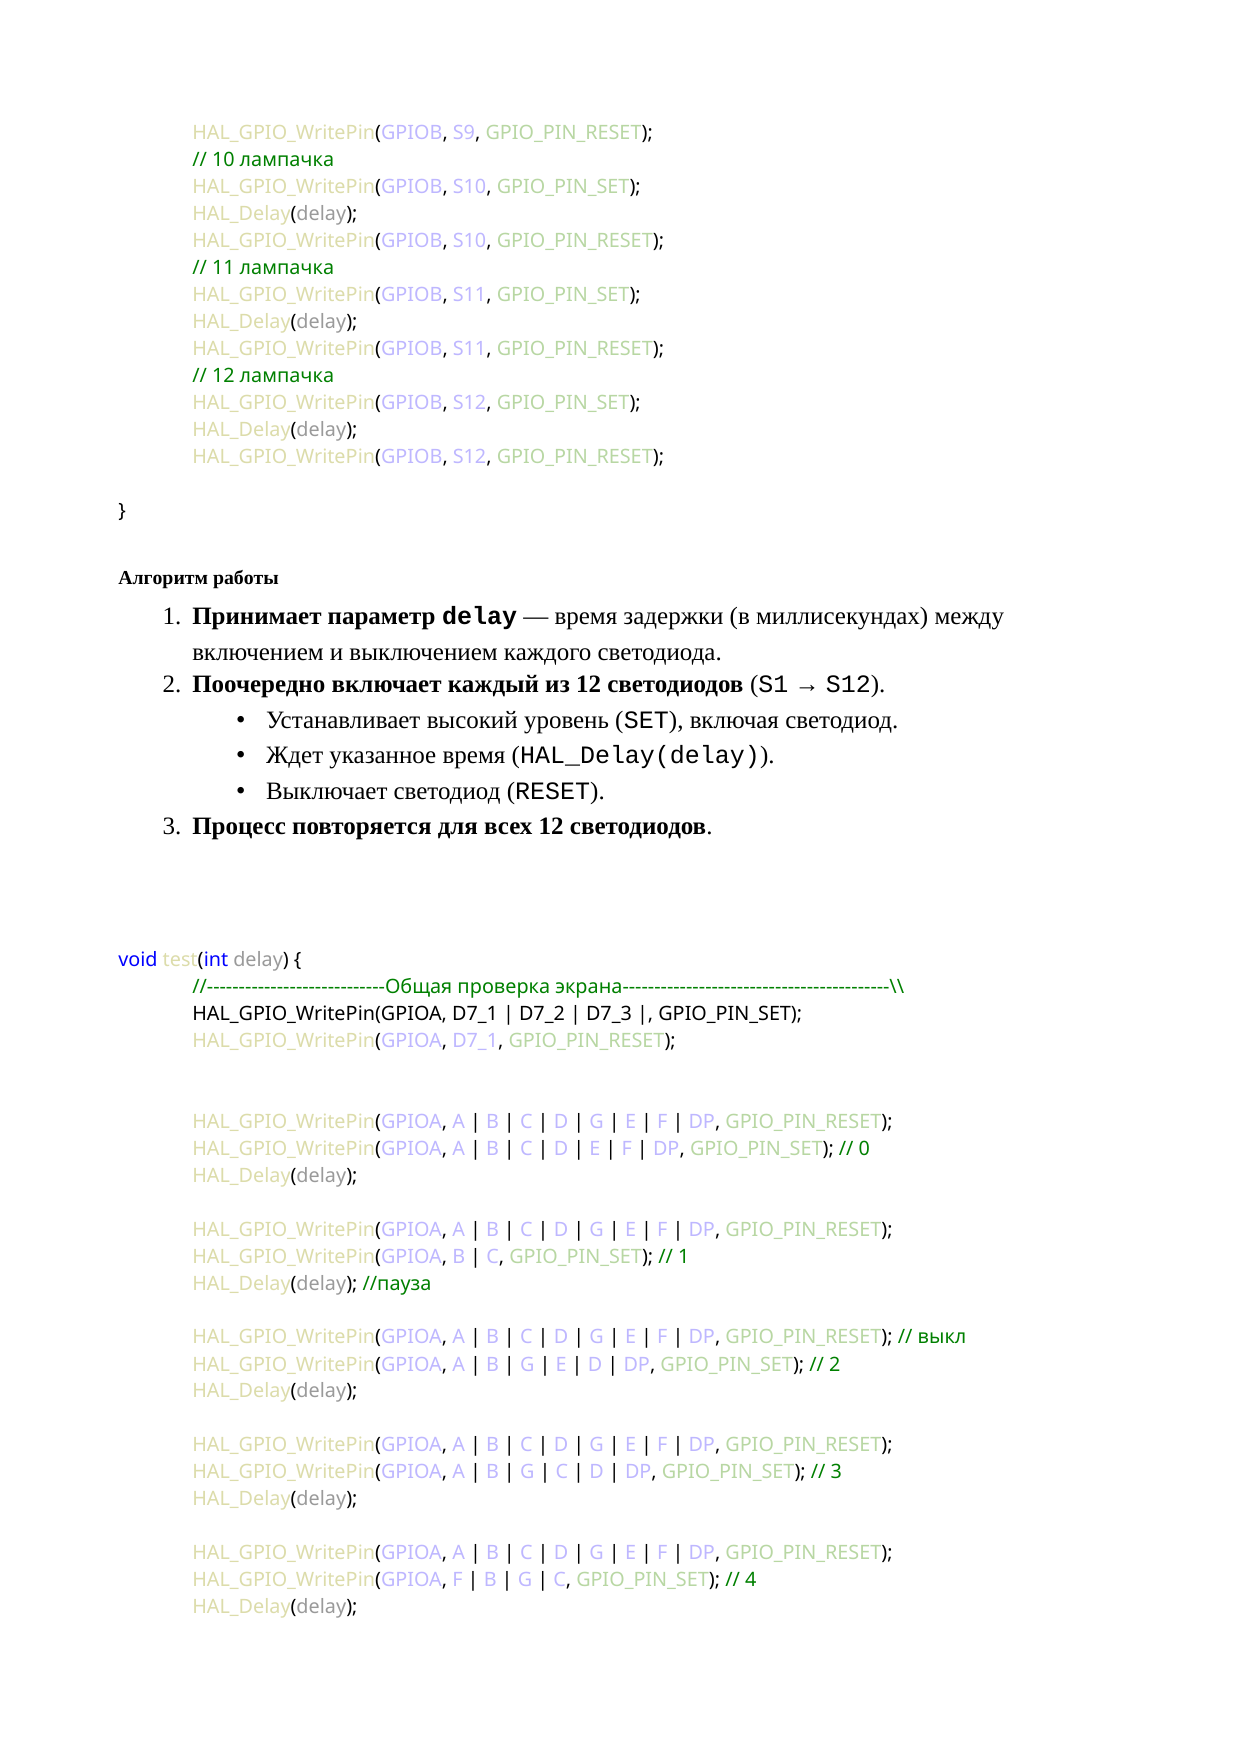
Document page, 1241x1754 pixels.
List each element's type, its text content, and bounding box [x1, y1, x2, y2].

text HAL_GPIO_WritePin(GPIOA, F | B | G | C, GPIO_PIN_SET); // 4 [118, 1566, 1122, 1593]
text HAL_Delay(delay); [118, 1161, 1122, 1188]
text HAL_GPIO_WritePin(GPIOA, A | B | C | D | G | E | F | DP, GPIO_PIN_RESET); [118, 1107, 1122, 1134]
text HAL_GPIO_WritePin(GPIOA, A | B | C | D | G | E | F | DP, GPIO_PIN_RESET); [118, 1215, 1122, 1242]
list Процесс повторяется для всех 12 светодиодов. [162, 811, 1122, 840]
list Ждет указанное время (HAL_Delay(delay)). [236, 740, 1122, 771]
text HAL_GPIO_WritePin(GPIOB, S9, GPIO_PIN_RESET); [118, 118, 1122, 145]
text HAL_GPIO_WritePin(GPIOA, B | C, GPIO_PIN_SET); // 1 [118, 1242, 1122, 1269]
subtitle Алгоритм работы [118, 566, 1122, 589]
text HAL_GPIO_WritePin(GPIOA, A | B | G | E | D | DP, GPIO_PIN_SET); // 2 [118, 1350, 1122, 1377]
list Принимает параметр delay — время задержки (в миллисекундах) между включением и выключением каждого светодиода. [162, 601, 1122, 665]
text void test(int delay) { [118, 945, 1122, 972]
text //----------------------------Общая проверка экрана------------------------------------------\\ [118, 972, 1122, 999]
text HAL_GPIO_WritePin(GPIOB, S11, GPIO_PIN_RESET); [118, 334, 1122, 361]
text HAL_GPIO_WritePin(GPIOB, S10, GPIO_PIN_RESET); [118, 226, 1122, 253]
text HAL_Delay(delay); //пауза [118, 1269, 1122, 1296]
text HAL_Delay(delay); [118, 307, 1122, 334]
text HAL_GPIO_WritePin(GPIOA, D7_1, GPIO_PIN_RESET); [118, 1026, 1122, 1053]
text // 12 лампачка [118, 361, 1122, 388]
text HAL_Delay(delay); [118, 1485, 1122, 1512]
text HAL_Delay(delay); [118, 415, 1122, 442]
text HAL_GPIO_WritePin(GPIOB, S12, GPIO_PIN_SET); [118, 388, 1122, 415]
text } [118, 496, 1122, 523]
text HAL_GPIO_WritePin(GPIOB, S12, GPIO_PIN_RESET); [118, 442, 1122, 469]
list Выключает светодиод (RESET). [236, 776, 1122, 807]
text HAL_GPIO_WritePin(GPIOA, A | B | C | D | E | F | DP, GPIO_PIN_SET); // 0 [118, 1134, 1122, 1161]
text HAL_Delay(delay); [118, 199, 1122, 226]
text HAL_GPIO_WritePin(GPIOA, A | B | G | C | D | DP, GPIO_PIN_SET); // 3 [118, 1458, 1122, 1485]
list Устанавливает высокий уровень (SET), включая светодиод. [236, 705, 1122, 736]
text HAL_Delay(delay); [118, 1593, 1122, 1619]
text HAL_GPIO_WritePin(GPIOB, S11, GPIO_PIN_SET); [118, 280, 1122, 307]
text HAL_GPIO_WritePin(GPIOA, A | B | C | D | G | E | F | DP, GPIO_PIN_RESET); [118, 1431, 1122, 1458]
text HAL_Delay(delay); [118, 1377, 1122, 1404]
text // 11 лампачка [118, 253, 1122, 280]
text HAL_GPIO_WritePin(GPIOB, S10, GPIO_PIN_SET); [118, 172, 1122, 199]
text HAL_GPIO_WritePin(GPIOA, D7_1 | D7_2 | D7_3 |, GPIO_PIN_SET); [118, 999, 1122, 1026]
text // 10 лампачка [118, 145, 1122, 172]
text HAL_GPIO_WritePin(GPIOA, A | B | C | D | G | E | F | DP, GPIO_PIN_RESET); // выкл [118, 1323, 1122, 1350]
text HAL_GPIO_WritePin(GPIOA, A | B | C | D | G | E | F | DP, GPIO_PIN_RESET); [118, 1539, 1122, 1566]
list Поочередно включает каждый из 12 светодиодов (S1 → S12). [162, 669, 1122, 700]
